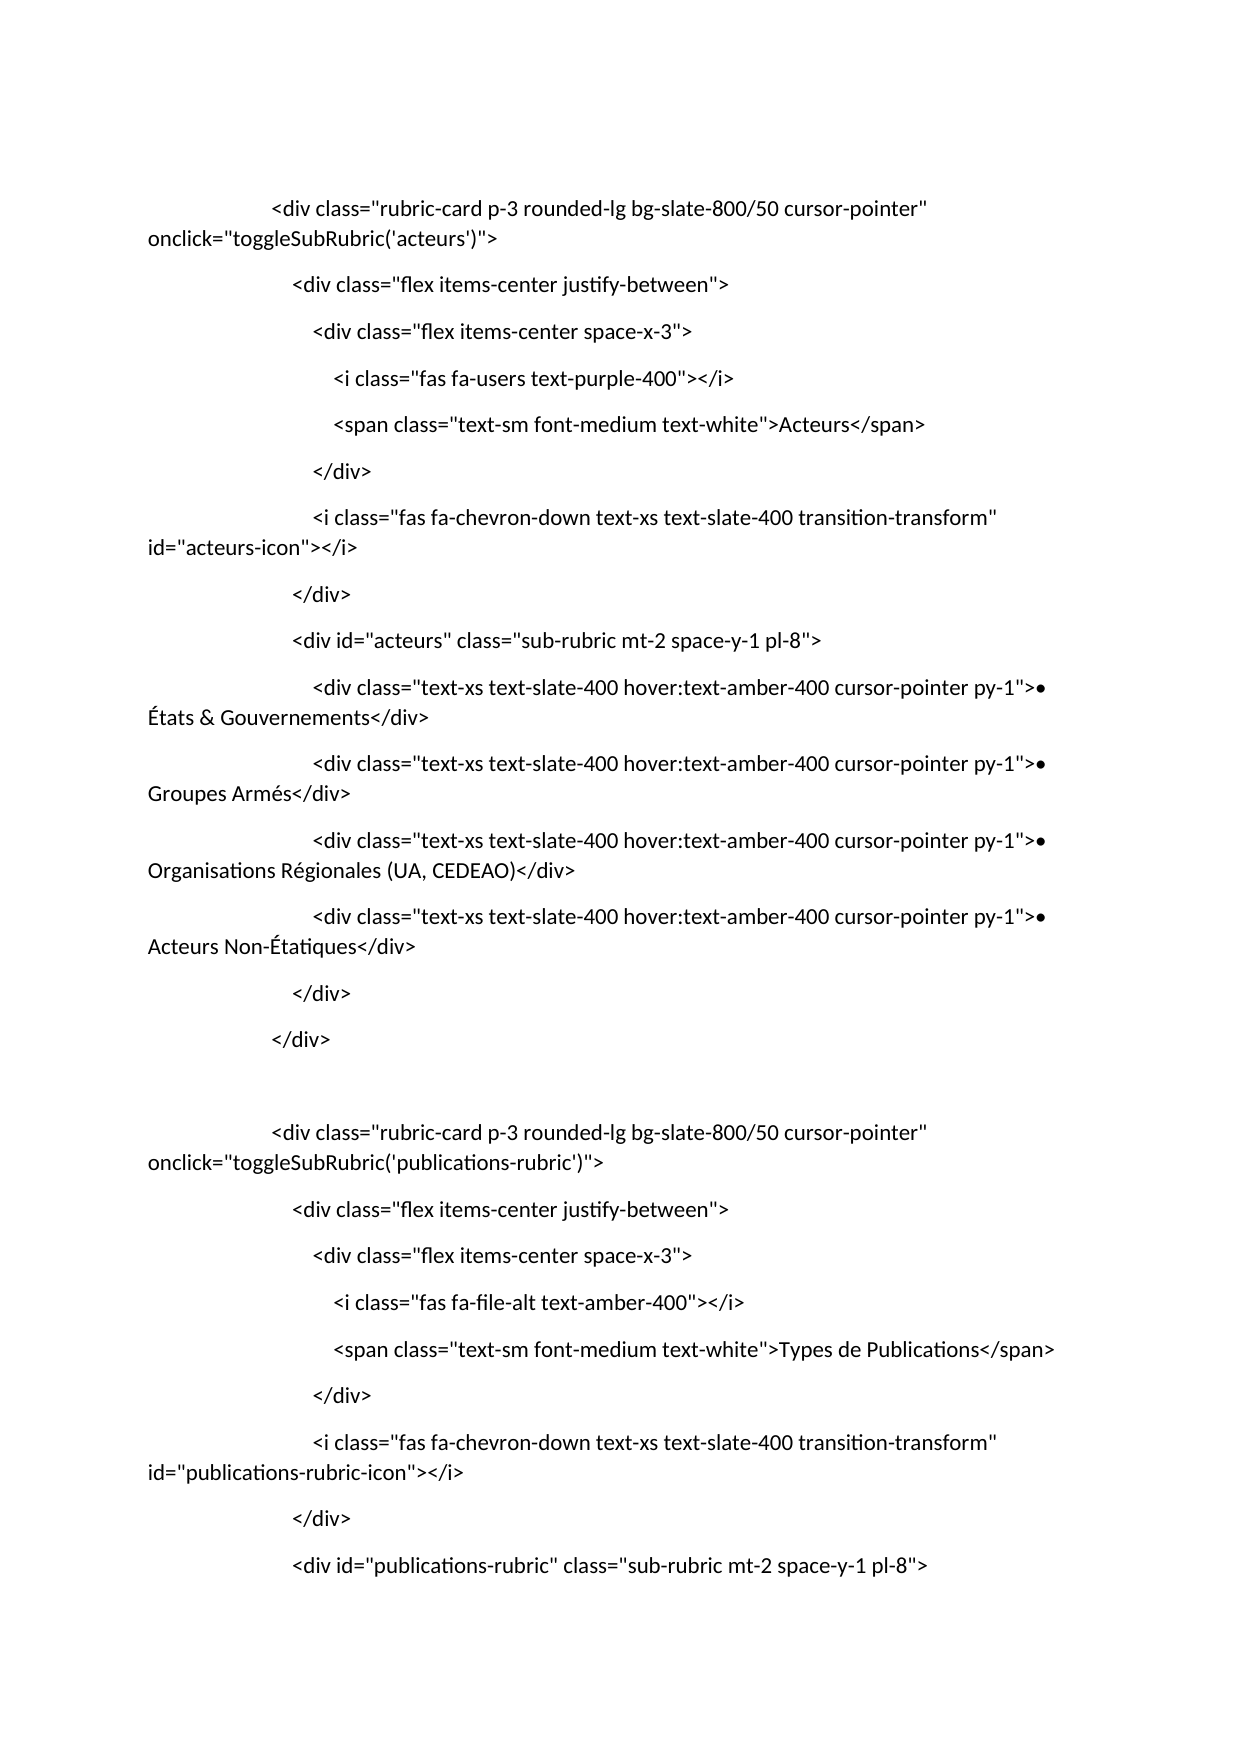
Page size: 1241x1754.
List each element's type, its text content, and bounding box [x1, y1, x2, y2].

text <div class="rubric-card p-3 rounded-lg bg-slate-800/50 cursor-pointer" onclick="toggleSubRubric('acteurs')"> [148, 194, 1093, 252]
text </div> [148, 1025, 1093, 1053]
text <div class="rubric-card p-3 rounded-lg bg-slate-800/50 cursor-pointer" onclick="toggleSubRubric('publications-rubric')"> [148, 1118, 1093, 1176]
text </div> [148, 1381, 1093, 1409]
text <div class="text-xs text-slate-400 hover:text-amber-400 cursor-pointer py-1">• États & Gouvernements</div> [148, 673, 1093, 731]
text <div class="text-xs text-slate-400 hover:text-amber-400 cursor-pointer py-1">• Acteurs Non-Étatiques</div> [148, 902, 1093, 960]
text <i class="fas fa-file-alt text-amber-400"></i> [148, 1288, 1093, 1316]
text <span class="text-sm font-medium text-white">Types de Publications</span> [148, 1335, 1093, 1363]
text </div> [148, 457, 1093, 485]
text <div id="publications-rubric" class="sub-rubric mt-2 space-y-1 pl-8"> [148, 1551, 1093, 1579]
text </div> [148, 1504, 1093, 1532]
text <div id="acteurs" class="sub-rubric mt-2 space-y-1 pl-8"> [148, 626, 1093, 654]
text <div class="flex items-center space-x-3"> [148, 317, 1093, 345]
text <i class="fas fa-users text-purple-400"></i> [148, 364, 1093, 392]
text </div> [148, 979, 1093, 1007]
text <i class="fas fa-chevron-down text-xs text-slate-400 transition-transform" id="acteurs-icon"></i> [148, 503, 1093, 561]
text <div class="text-xs text-slate-400 hover:text-amber-400 cursor-pointer py-1">• Groupes Armés</div> [148, 749, 1093, 807]
text <i class="fas fa-chevron-down text-xs text-slate-400 transition-transform" id="publications-rubric-icon"></i> [148, 1428, 1093, 1486]
text <span class="text-sm font-medium text-white">Acteurs</span> [148, 410, 1093, 438]
text <div class="flex items-center justify-between"> [148, 1195, 1093, 1223]
text </div> [148, 580, 1093, 608]
text <div class="text-xs text-slate-400 hover:text-amber-400 cursor-pointer py-1">• Organisations Régionales (UA, CEDEAO)</div> [148, 826, 1093, 884]
text <div class="flex items-center justify-between"> [148, 271, 1093, 299]
text <div class="flex items-center space-x-3"> [148, 1242, 1093, 1269]
